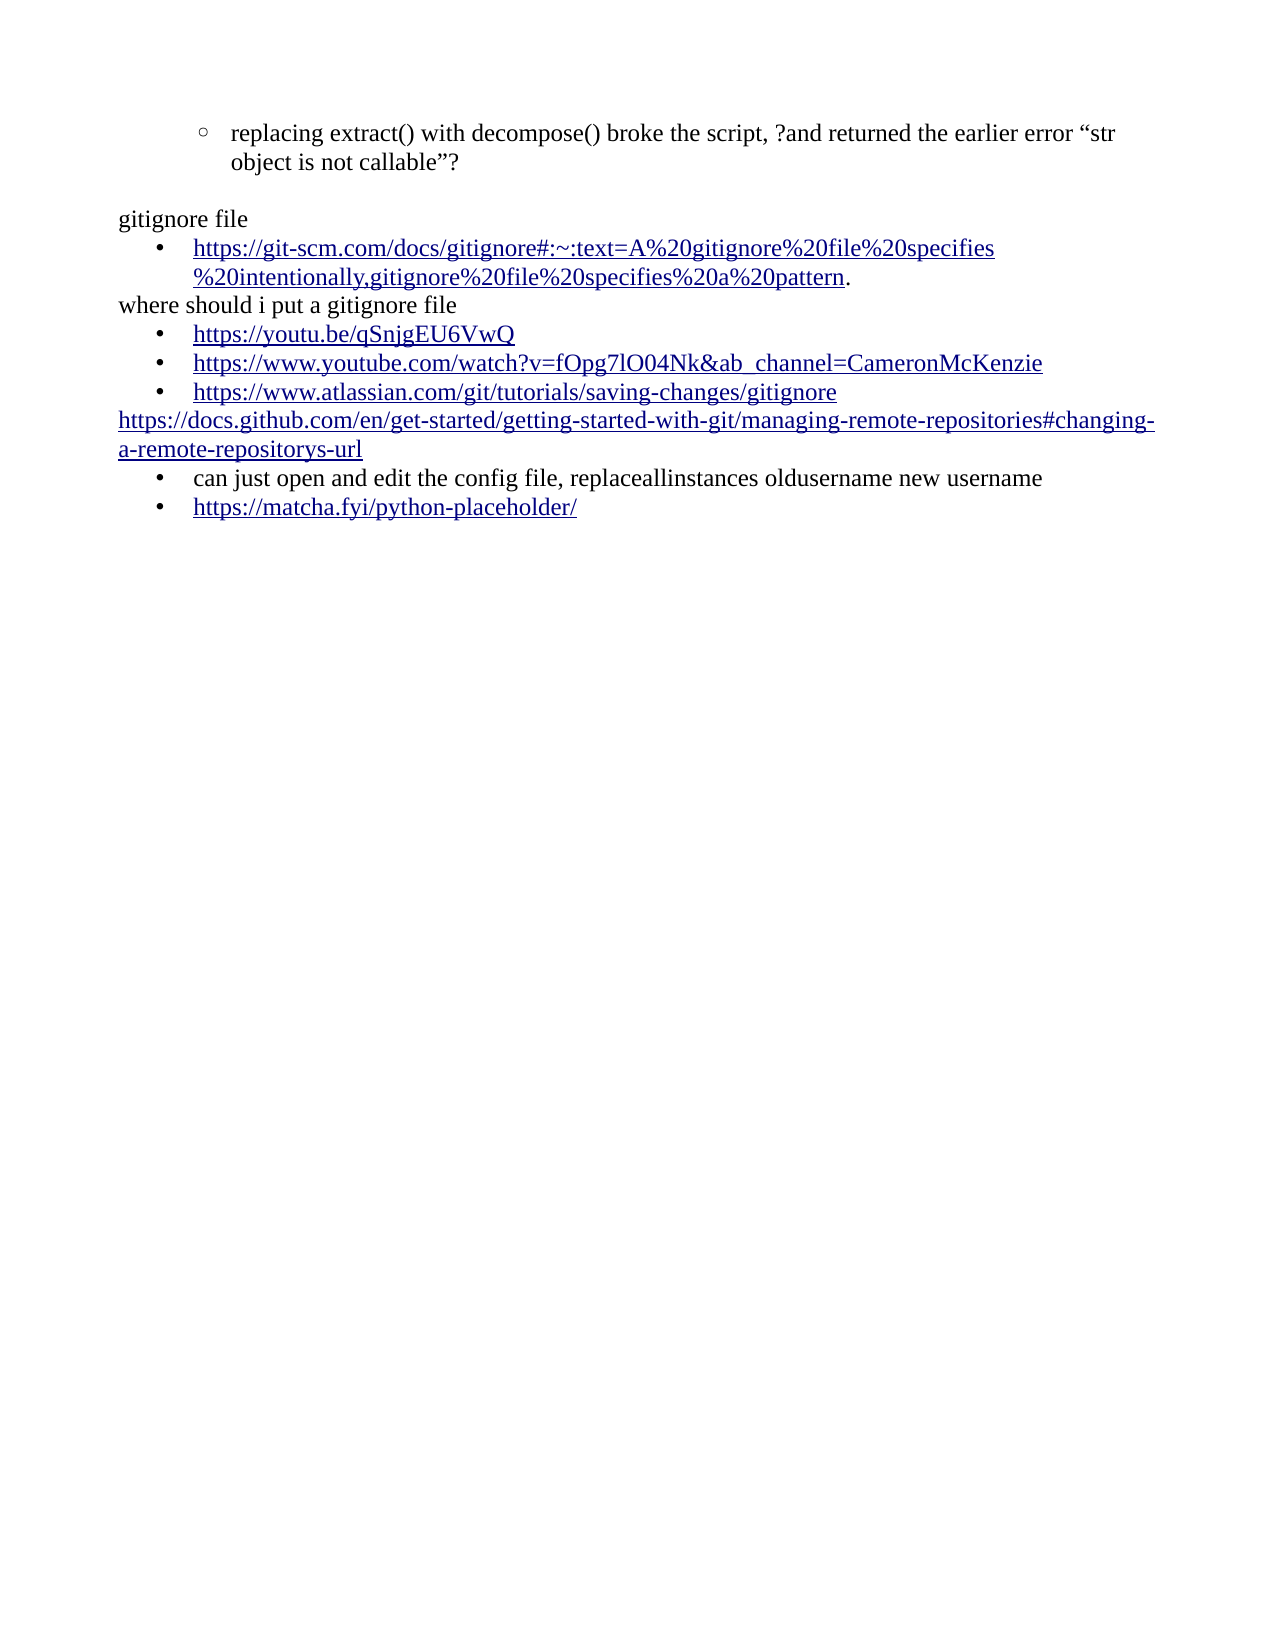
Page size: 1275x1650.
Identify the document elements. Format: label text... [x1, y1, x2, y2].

list https://matcha.fyi/python-placeholder/ [156, 492, 1157, 521]
list replacing extract() with decompose() broke the script, ?and returned the earlier error “str object is not callable”? [193, 118, 1157, 176]
list can just open and edit the config file, replaceallinstances oldusername new username [156, 463, 1157, 492]
list https://www.youtube.com/watch?v=fOpg7lO04Nk&ab_channel=CameronMcKenzie [156, 348, 1157, 377]
list https://www.atlassian.com/git/tutorials/saving-changes/gitignore [156, 377, 1157, 406]
list https://git-scm.com/docs/gitignore#:~:text=A%20gitignore%20file%20specifies%20intentionally,gitignore%20file%20specifies%20a%20pattern. [156, 233, 1157, 291]
text https://docs.github.com/en/get-started/getting-started-with-git/managing-remote-repositories#changing-a-remote-repositorys-url [118, 406, 1157, 463]
text where should i put a gitignore file [118, 291, 1157, 319]
list https://youtu.be/qSnjgEU6VwQ [156, 319, 1157, 348]
text gitignore file [118, 204, 1157, 233]
